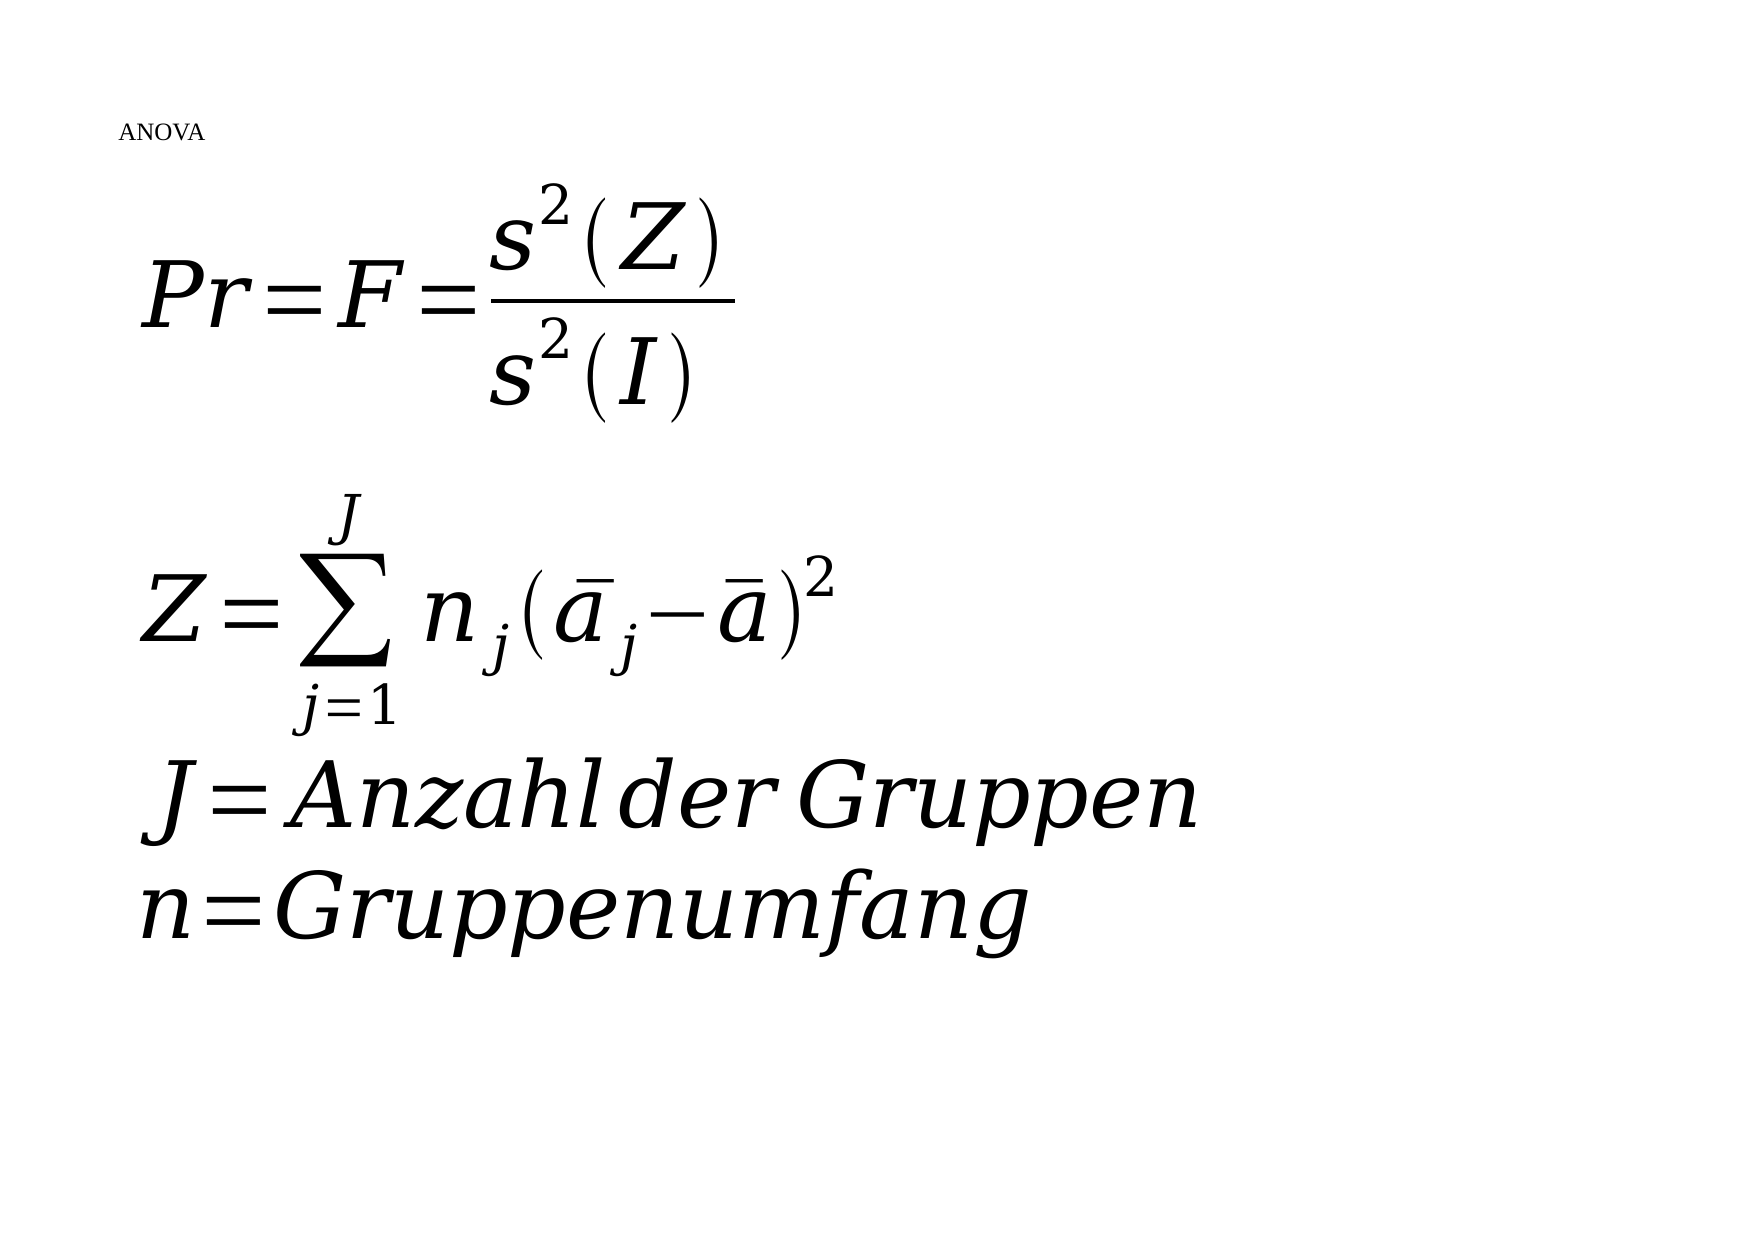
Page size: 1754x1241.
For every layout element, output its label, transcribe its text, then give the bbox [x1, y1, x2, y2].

text ANOVA [118, 118, 1636, 146]
